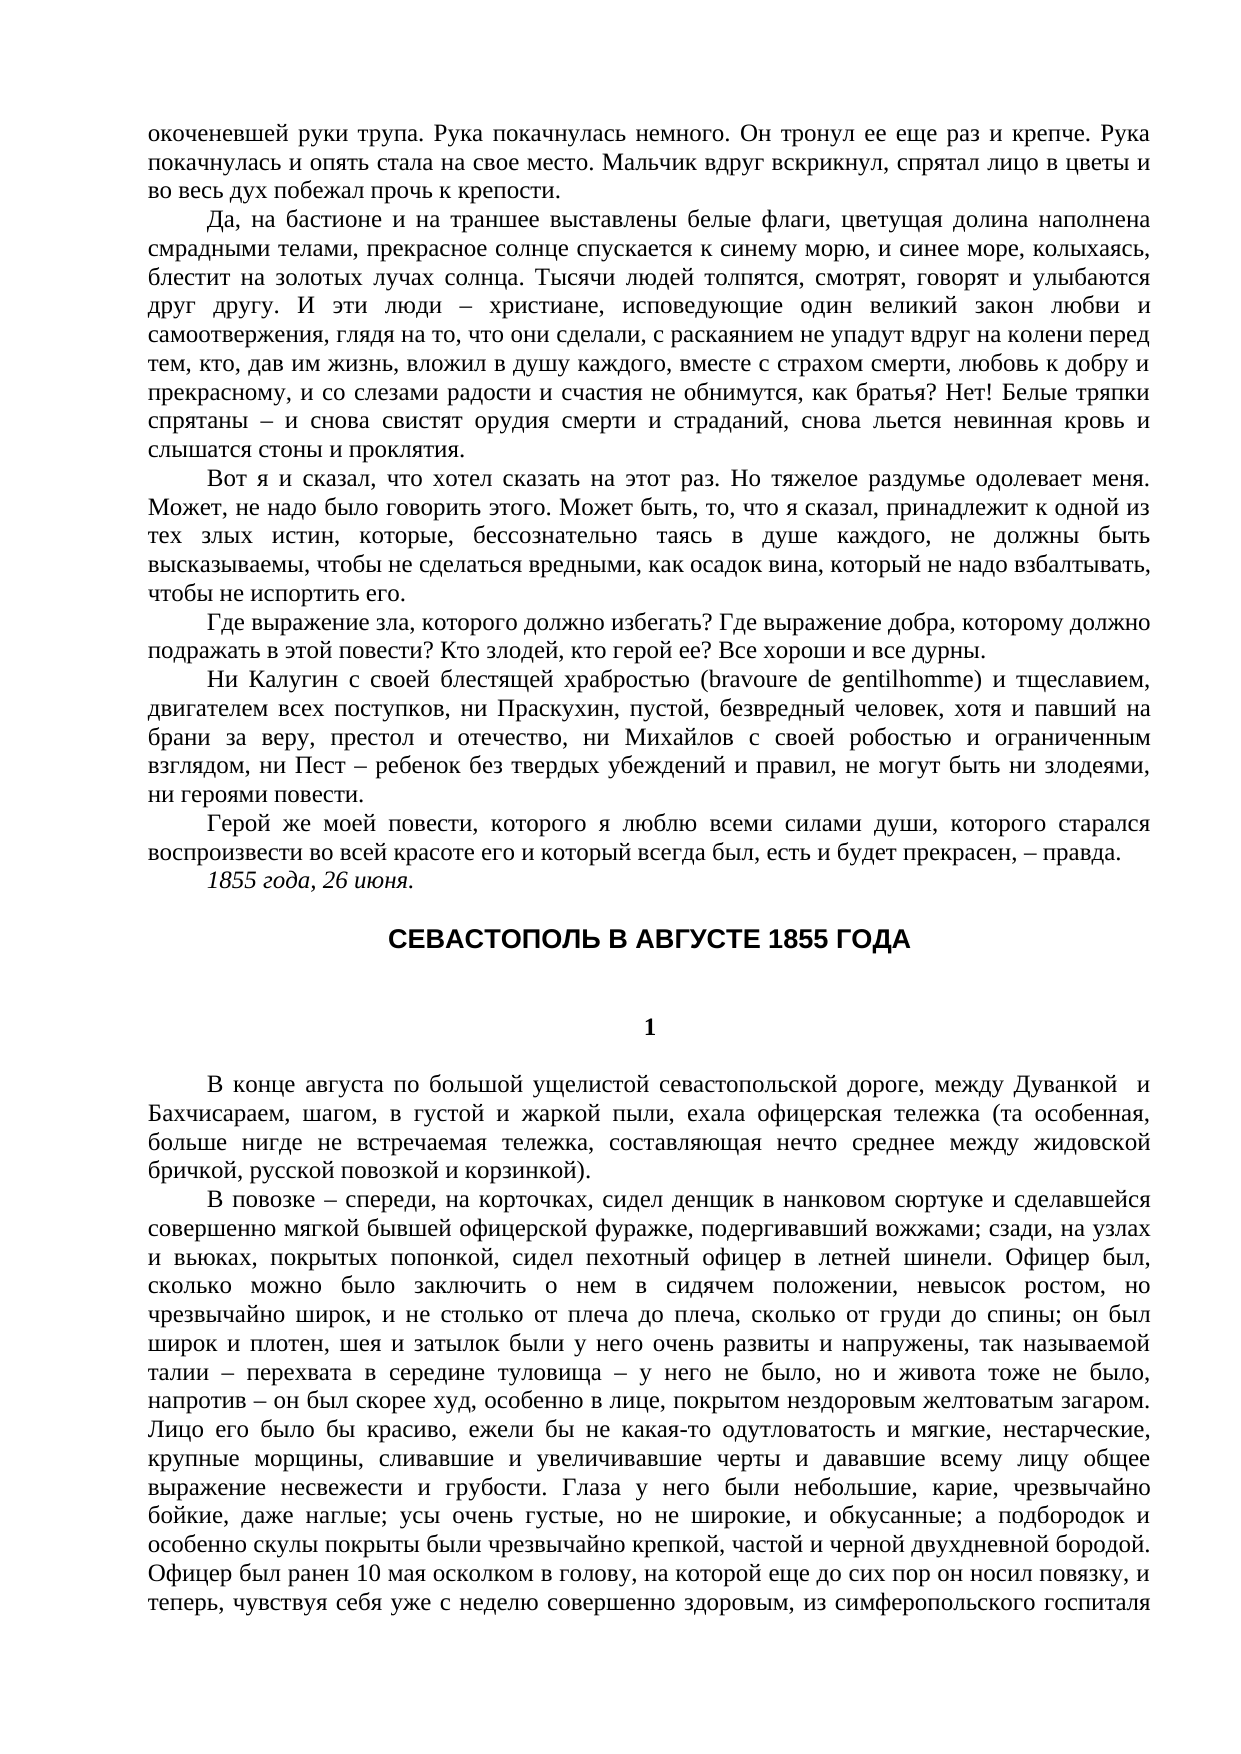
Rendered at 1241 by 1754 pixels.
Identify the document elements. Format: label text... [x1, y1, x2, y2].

text Да, на бастионе и на траншее выставлены белые флаги, цветущая долина наполнена смрадными телами, прекрасное солнце спускается к синему морю, и синее море, колыхаясь, блестит на золотых лучах солнца. Тысячи людей толпятся, смотрят, говорят и улыбаются друг другу. И эти люди – христиане, исповедующие один великий закон любви и самоотвержения, глядя на то, что они сделали, с раскаянием не упадут вдруг на колени перед тем, кто, дав им жизнь, вложил в душу каждого, вместе с страхом смерти, любовь к добру и прекрасному, и со слезами радости и счастия не обнимутся, как братья? Нет! Белые тряпки спрятаны – и снова свистят орудия смерти и страданий, снова льется невинная кровь и слышатся стоны и проклятия. [148, 204, 1152, 463]
text В повозке – спереди, на корточках, сидел денщик в нанковом сюртуке и сделавшейся совершенно мягкой бывшей офицерской фуражке, подергивавший вожжами; сзади, на узлах и вьюках, покрытых попонкой, сидел пехотный офицер в летней шинели. Офицер был, сколько можно было заключить о нем в сидячем положении, невысок ростом, но чрезвычайно широк, и не столько от плеча до плеча, сколько от груди до спины; он был широк и плотен, шея и затылок были у него очень развиты и напружены, так называемой талии – перехвата в середине туловища – у него не было, но и живота тоже не было, напротив – он был скорее худ, особенно в лице, покрытом нездоровым желтоватым загаром. Лицо его было бы красиво, ежели бы не какая-то одутловатость и мягкие, нестарческие, крупные морщины, сливавшие и увеличивавшие черты и дававшие всему лицу общее выражение несвежести и грубости. Глаза у него были небольшие, карие, чрезвычайно бойкие, даже наглые; усы очень густые, но не широкие, и обкусанные; а подбородок и особенно скулы покрыты были чрезвычайно крепкой, частой и черной двухдневной бородой. Офицер был ранен 10 мая осколком в голову, на которой еще до сих пор он носил повязку, и теперь, чувствуя себя уже с неделю совершенно здоровым, из симферопольского госпиталя [148, 1184, 1152, 1616]
text Герой же моей повести, которого я люблю всеми силами души, которого старался воспроизвести во всей красоте его и который всегда был, есть и будет прекрасен, – правда. [148, 808, 1152, 866]
subtitle 1 [148, 1012, 1152, 1041]
text Где выражение зла, которого должно избегать? Где выражение добра, которому должно подражать в этой повести? Кто злодей, кто герой ее? Все хороши и все дурны. [148, 607, 1152, 664]
text 1855 года, 26 июня. [148, 866, 1152, 894]
text Вот я и сказал, что хотел сказать на этот раз. Но тяжелое раздумье одолевает меня. Может, не надо было говорить этого. Может быть, то, что я сказал, принадлежит к одной из тех злых истин, которые, бессознательно таясь в душе каждого, не должны быть высказываемы, чтобы не сделаться вредными, как осадок вина, который не надо взбалтывать, чтобы не испортить его. [148, 463, 1152, 607]
text В конце августа по большой ущелистой севастопольской дороге, между Дуванкой и Бахчисараем, шагом, в густой и жаркой пыли, ехала офицерская тележка (та особенная, больше нигде не встречаемая тележка, составляющая нечто среднее между жидовской бричкой, русской повозкой и корзинкой). [148, 1069, 1152, 1184]
subtitle СЕВАСТОПОЛЬ В АВГУСТЕ 1855 ГОДА [148, 923, 1152, 954]
text окоченевшей руки трупа. Рука покачнулась немного. Он тронул ее еще раз и крепче. Рука покачнулась и опять стала на свое место. Мальчик вдруг вскрикнул, спрятал лицо в цветы и во весь дух побежал прочь к крепости. [148, 118, 1152, 204]
text Ни Калугин с своей блестящей храбростью (bravoure de gentilhomme) и тщеславием, двигателем всех поступков, ни Праскухин, пустой, безвредный человек, хотя и павший на брани за веру, престол и отечество, ни Михайлов с своей робостью и ограниченным взглядом, ни Пест – ребенок без твердых убеждений и правил, не могут быть ни злодеями, ни героями повести. [148, 664, 1152, 808]
